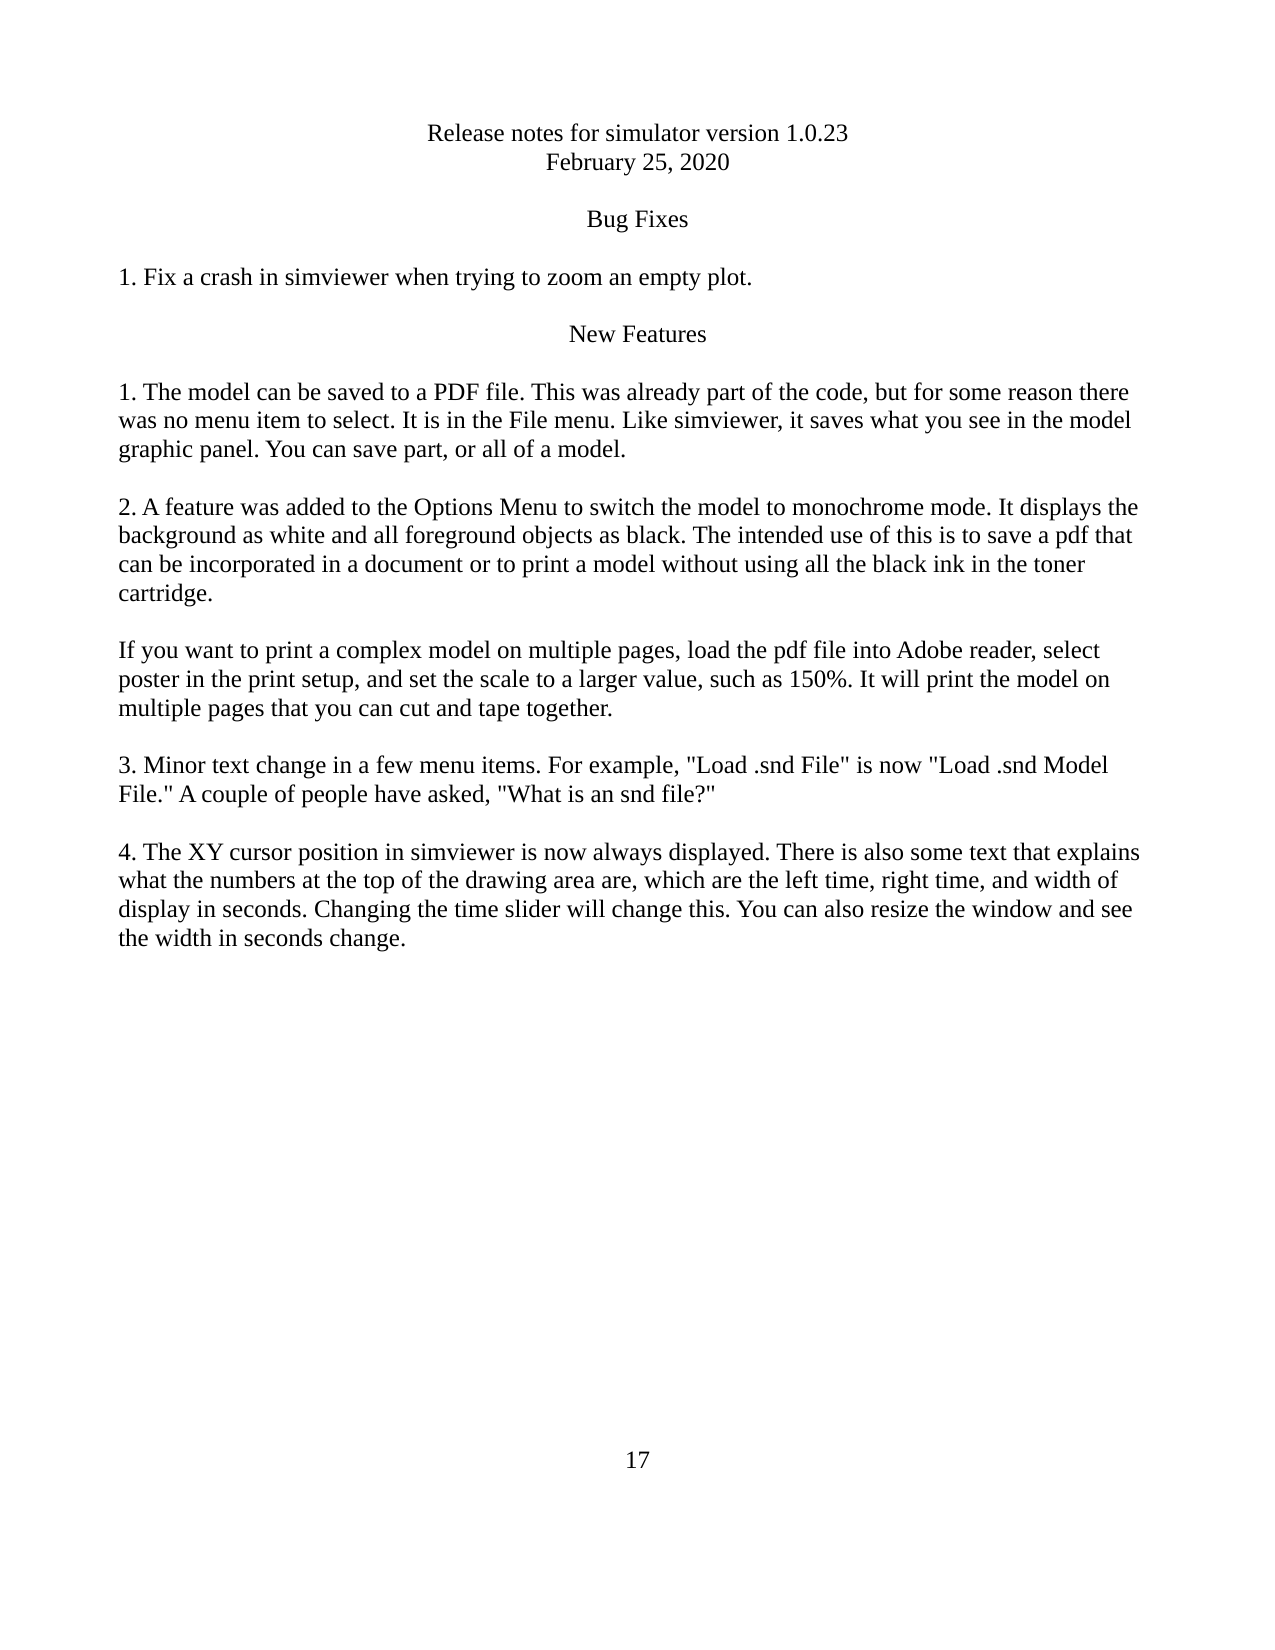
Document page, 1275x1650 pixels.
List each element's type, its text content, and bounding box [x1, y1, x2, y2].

text Release notes for simulator version 1.0.23 [118, 118, 1157, 147]
text New Features [118, 319, 1157, 348]
text February 25, 2020 [118, 147, 1157, 176]
text Bug Fixes [118, 204, 1157, 233]
text 3. Minor text change in a few menu items. For example, "Load .snd File" is now "Load .snd Model File." A couple of people have asked, "What is an snd file?" [118, 751, 1157, 808]
text 2. A feature was added to the Options Menu to switch the model to monochrome mode. It displays the background as white and all foreground objects as black. The intended use of this is to save a pdf that can be incorporated in a document or to print a model without using all the black ink in the toner cartridge. [118, 492, 1157, 607]
text 1. Fix a crash in simviewer when trying to zoom an empty plot. [118, 262, 1157, 291]
text 1. The model can be saved to a PDF file. This was already part of the code, but for some reason there was no menu item to select. It is in the File menu. Like simviewer, it saves what you see in the model graphic panel. You can save part, or all of a model. [118, 377, 1157, 463]
text 4. The XY cursor position in simviewer is now always displayed. There is also some text that explains what the numbers at the top of the drawing area are, which are the left time, right time, and width of display in seconds. Changing the time slider will change this. You can also resize the window and see the width in seconds change. [118, 837, 1157, 952]
text If you want to print a complex model on multiple pages, load the pdf file into Adobe reader, select poster in the print setup, and set the scale to a larger value, such as 150%. It will print the model on multiple pages that you can cut and tape together. [118, 636, 1157, 722]
